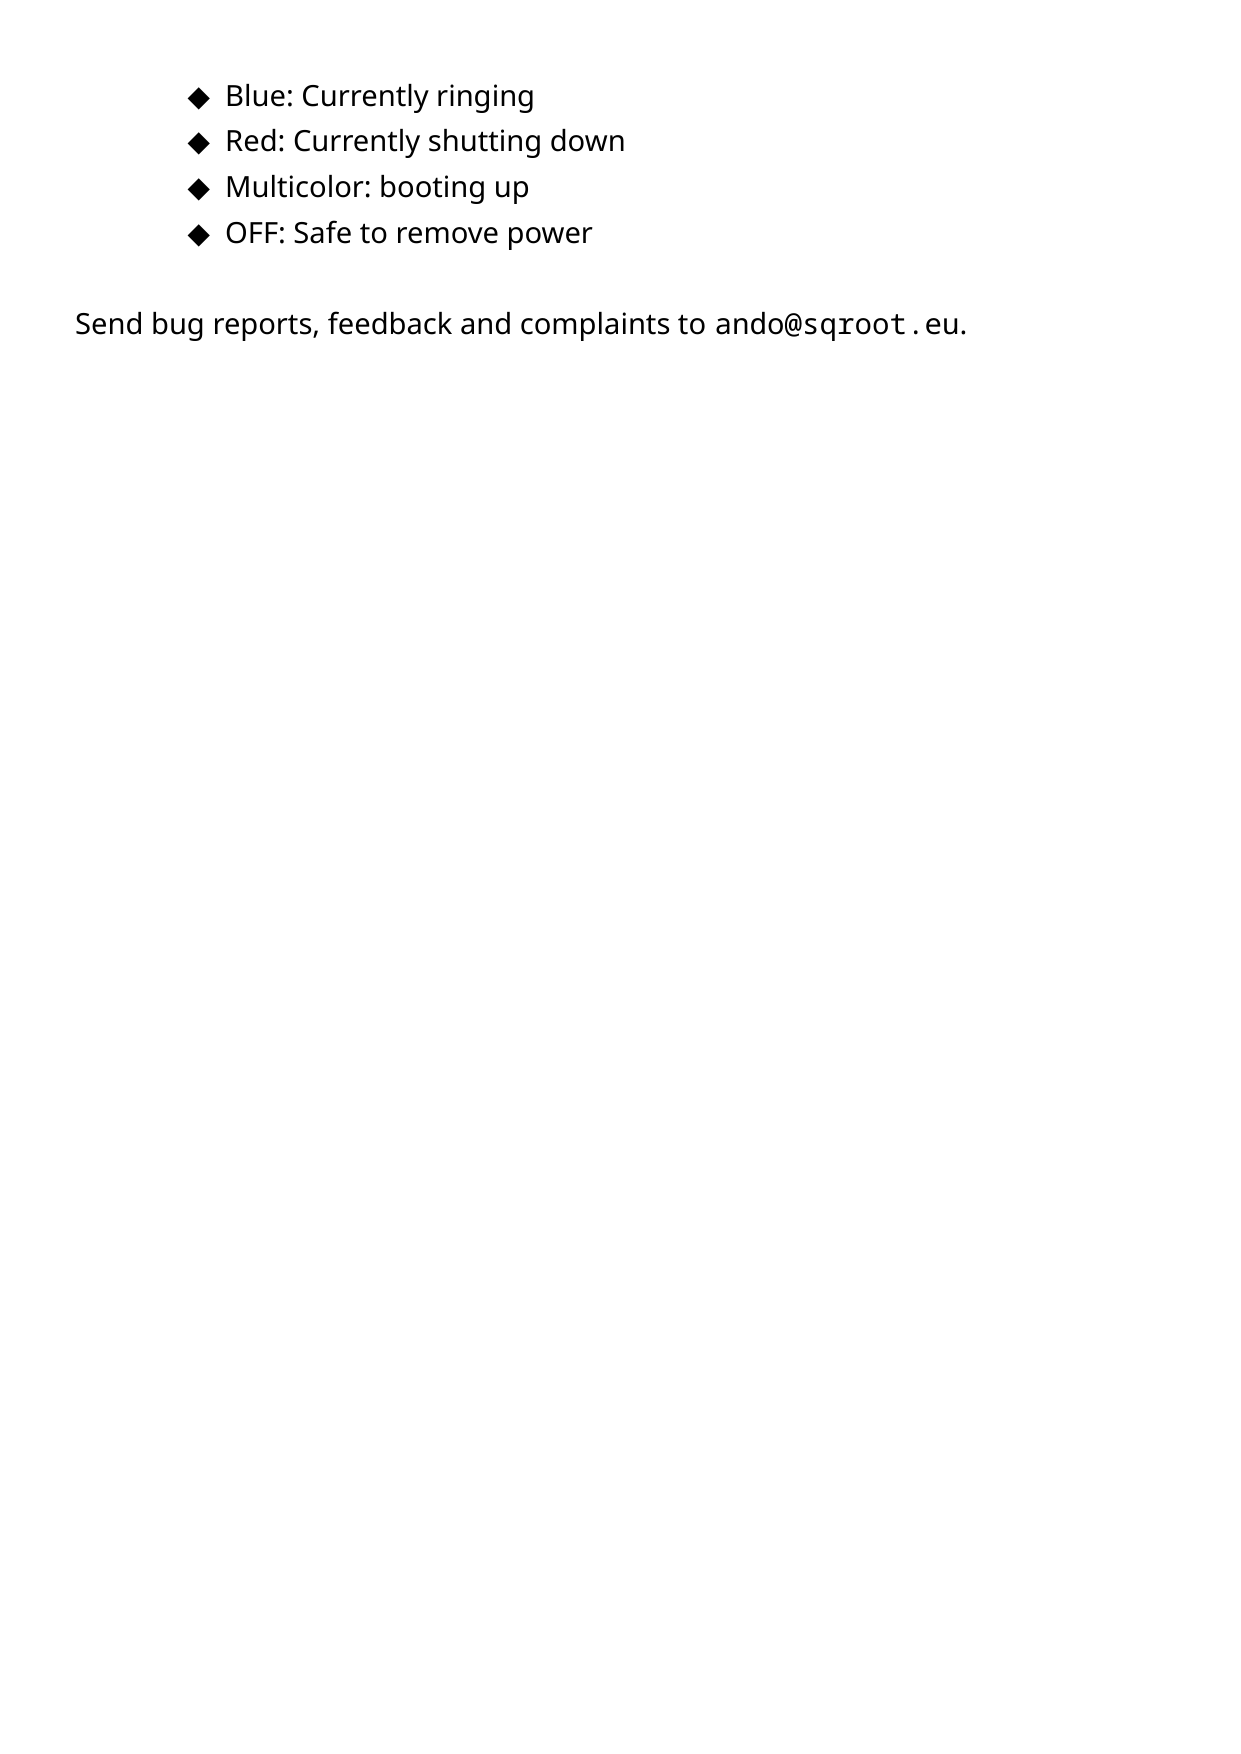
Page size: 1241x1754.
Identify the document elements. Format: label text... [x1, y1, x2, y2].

text Send bug reports, feedback and complaints to ando@sqroot.eu. [75, 303, 1165, 343]
list Multicolor: booting up [187, 166, 1165, 206]
list Red: Currently shutting down [187, 121, 1165, 160]
list Blue: Currently ringing [187, 75, 1165, 115]
list OFF: Safe to remove power [187, 212, 1165, 252]
